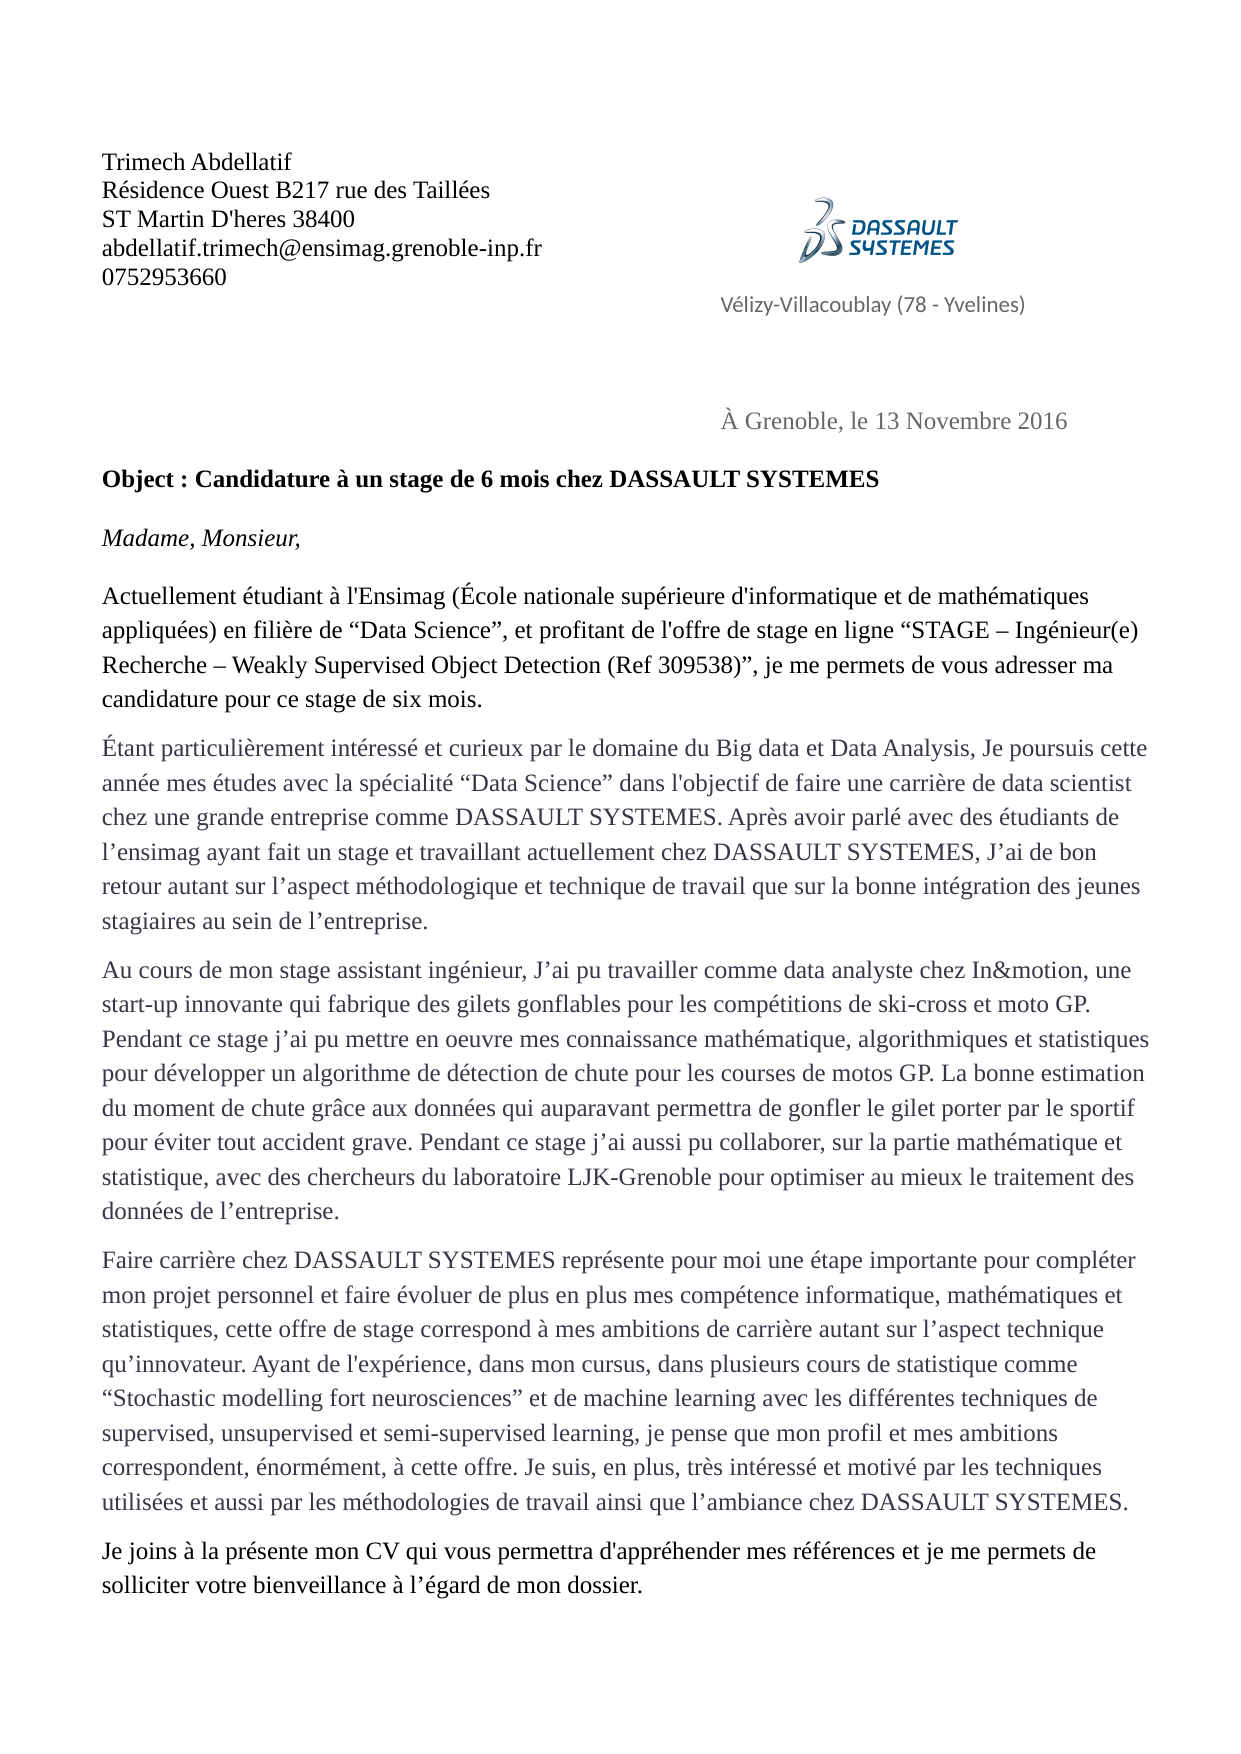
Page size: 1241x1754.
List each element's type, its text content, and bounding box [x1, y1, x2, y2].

table_header [720, 147, 1153, 278]
table_cell [102, 291, 720, 464]
table_header [720, 279, 1153, 291]
table_cell Vélizy-Villacoublay (78 - Yvelines) À Grenoble, le 13 Novembre 2016 [720, 291, 1153, 464]
picture [796, 186, 961, 279]
table_cell Object : Candidature à un stage de 6 mois chez DASSAULT SYSTEMES Madame, Monsieur, Actuellement étudiant à l'Ensimag (École nationale supérieure d'informatique et de mathématiques appliquées) en filière de “Data Science”, et profitant de l'offre de stage en ligne “STAGE – Ingénieur(e) Recherche – Weakly Supervised Object Detection (Ref 309538)”, je me permets de vous adresser ma candidature pour ce stage de six mois. Étant particulièrement intéressé et curieux par le domaine du Big data et Data Analysis, Je poursuis cette année mes études avec la spécialité “Data Science” dans l'objectif de faire une carrière de data scientist chez une grande entreprise comme DASSAULT SYSTEMES. Après avoir parlé avec des étudiants de l’ensimag ayant fait un stage et travaillant actuellement chez DASSAULT SYSTEMES, J’ai de bon retour autant sur l’aspect méthodologique et technique de travail que sur la bonne intégration des jeunes stagiaires au sein de l’entreprise. Au cours de mon stage assistant ingénieur, J’ai pu travailler comme data analyste chez In&motion, une start-up innovante qui fabrique des gilets gonflables pour les compétitions de ski-cross et moto GP. Pendant ce stage j’ai pu mettre en oeuvre mes connaissance mathématique, algorithmiques et statistiques pour développer un algorithme de détection de chute pour les courses de motos GP. La bonne estimation du moment de chute grâce aux données qui auparavant permettra de gonfler le gilet porter par le sportif pour éviter tout accident grave. Pendant ce stage j’ai aussi pu collaborer, sur la partie mathématique et statistique, avec des chercheurs du laboratoire LJK-Grenoble pour optimiser au mieux le traitement des données de l’entreprise. Faire carrière chez DASSAULT SYSTEMES représente pour moi une étape importante pour compléter mon projet personnel et faire évoluer de plus en plus mes compétence informatique, mathématiques et statistiques, cette offre de stage correspond à mes ambitions de carrière autant sur l’aspect technique qu’innovateur. Ayant de l'expérience, dans mon cursus, dans plusieurs cours de statistique comme “Stochastic modelling fort neurosciences” et de machine learning avec les différentes techniques de supervised, unsupervised et semi-supervised learning, je pense que mon profil et mes ambitions correspondent, énormément, à cette offre. Je suis, en plus, très intéressé et motivé par les techniques utilisées et aussi par les méthodologies de travail ainsi que l’ambiance chez DASSAULT SYSTEMES. Je joins à la présente mon CV qui vous permettra d'appréhender mes références et je me permets de solliciter votre bienveillance à l’égard de mon dossier. [102, 465, 1153, 1614]
table_header Trimech Abdellatif Résidence Ouest B217 rue des Taillées ST Martin D'heres 38400 abdellatif.trimech@ensimag.grenoble-inp.fr 0752953660 [102, 147, 720, 291]
